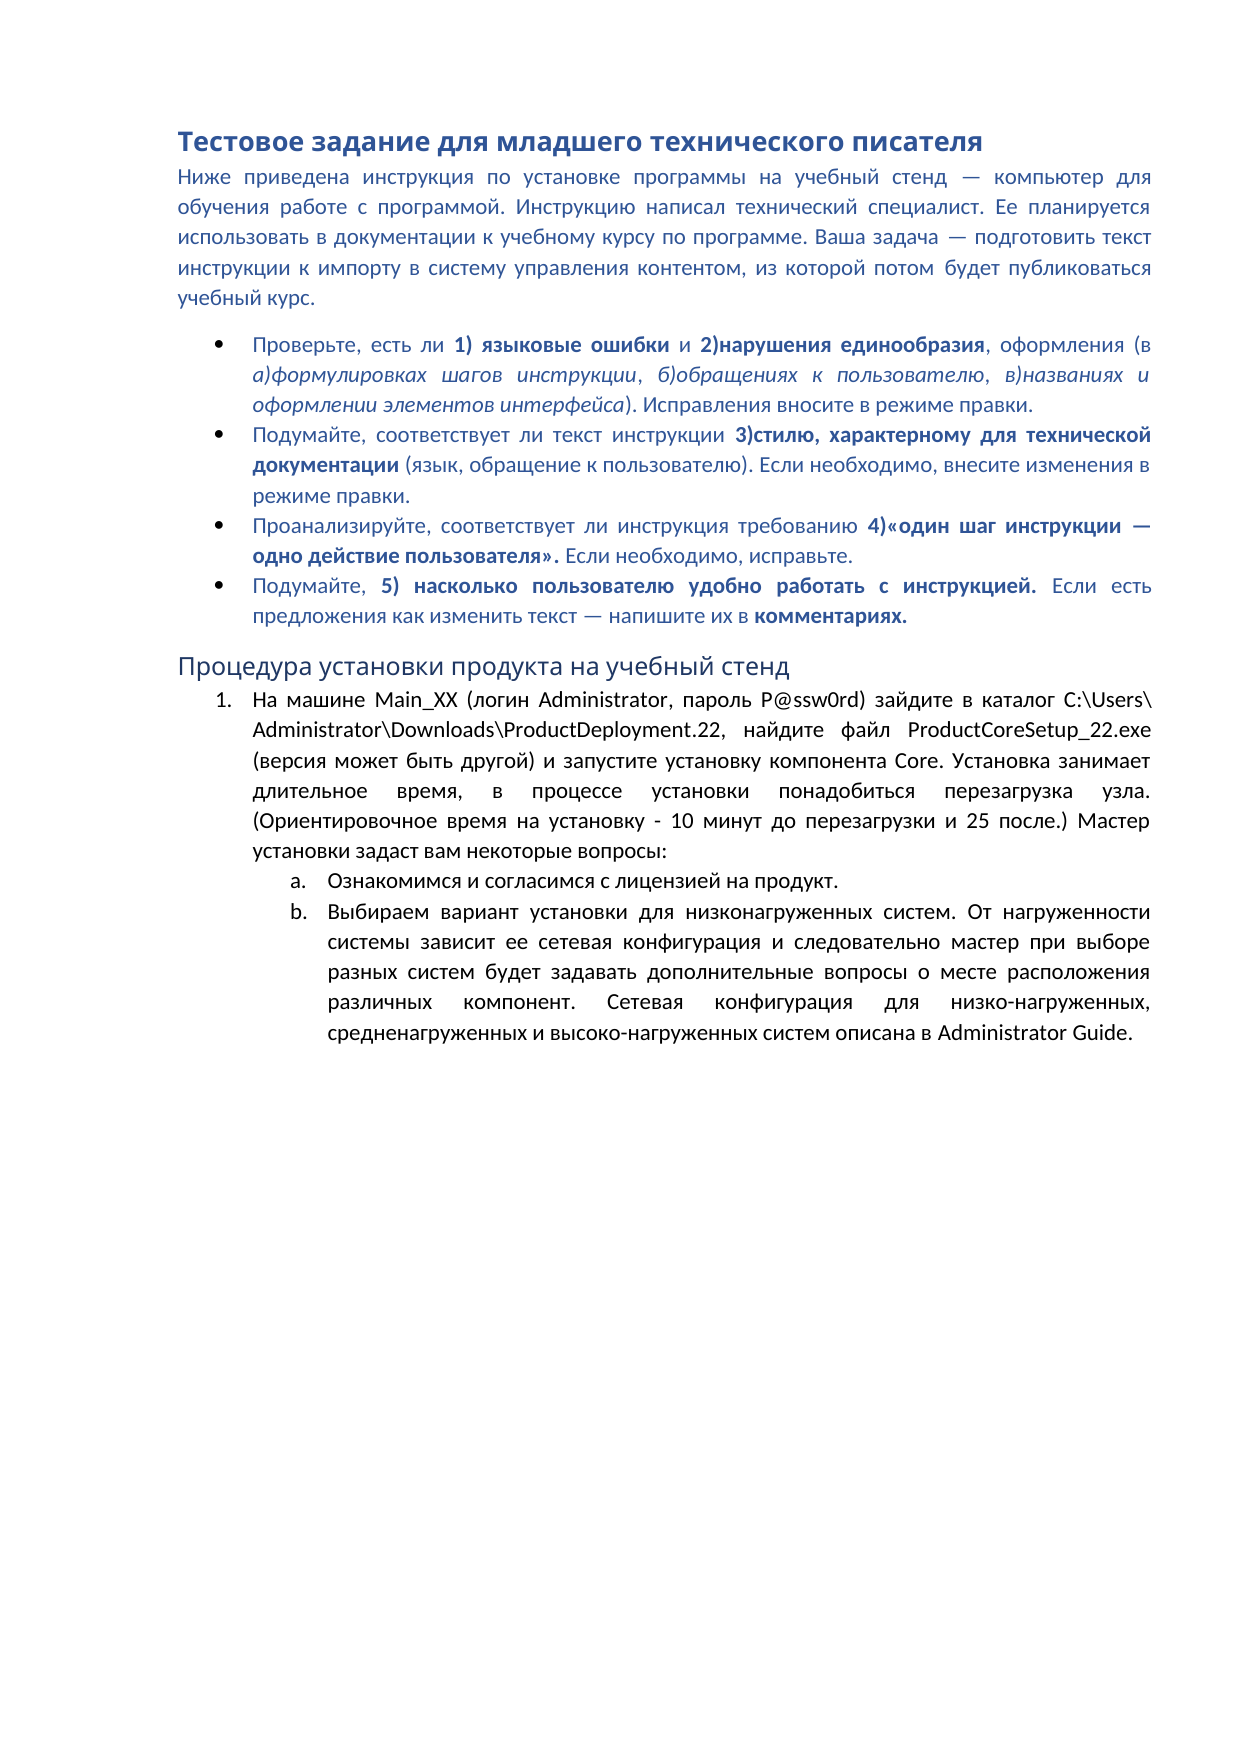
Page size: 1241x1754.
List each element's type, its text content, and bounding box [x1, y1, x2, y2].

subtitle Тестовое задание для младшего технического писателя [177, 122, 1152, 159]
list Проверьте, есть ли 1) языковые ошибки и 2)нарушения единообразия, оформления (в а)формулировках шагов инструкции, б)обращениях к пользователю, в)названиях и оформлении элементов интерфейса). Исправления вносите в режиме правки. [215, 330, 1152, 418]
list Выбираем вариант установки для низконагруженных систем. От нагруженности системы зависит ее сетевая конфигурация и следовательно мастер при выборе разных систем будет задавать дополнительные вопросы о месте расположения различных компонент. Сетевая конфигурация для низко-нагруженных, средненагруженных и высоко-нагруженных систем описана в Administrator Guide. [290, 897, 1152, 1046]
list На машине Main_XX (логин Administrator, пароль P@ssw0rd) зайдите в каталог C:\Users\Administrator\Downloads\ProductDeployment.22, найдите файл ProductCoreSetup_22.exe (версия может быть другой) и запустите установку компонента Core. Установка занимает длительное время, в процессе установки понадобиться перезагрузка узла. (Ориентировочное время на установку - 10 минут до перезагрузки и 25 после.) Мастер установки задаст вам некоторые вопросы: [215, 685, 1152, 864]
text Ниже приведена инструкция по установке программы на учебный стенд — компьютер для обучения работе с программой. Инструкцию написал технический специалист. Ее планируется использовать в документации к учебному курсу по программе. Ваша задача — подготовить текст инструкции к импорту в систему управления контентом, из которой потом будет публиковаться учебный курс. [177, 162, 1152, 311]
list Ознакомимся и согласимся с лицензией на продукт. [290, 867, 1152, 894]
list Подумайте, 5) насколько пользователю удобно работать с инструкцией. Если есть предложения как изменить текст — напишите их в комментариях. [215, 571, 1152, 630]
list Подумайте, соответствует ли текст инструкции 3)стилю, характерному для технической документации (язык, обращение к пользователю). Если необходимо, внесите изменения в режиме правки. [215, 420, 1152, 509]
list Проанализируйте, соответствует ли инструкция требованию 4)«один шаг инструкции — одно действие пользователя». Если необходимо, исправьте. [215, 511, 1152, 569]
subtitle Процедура установки продукта на учебный стенд [177, 648, 1152, 683]
